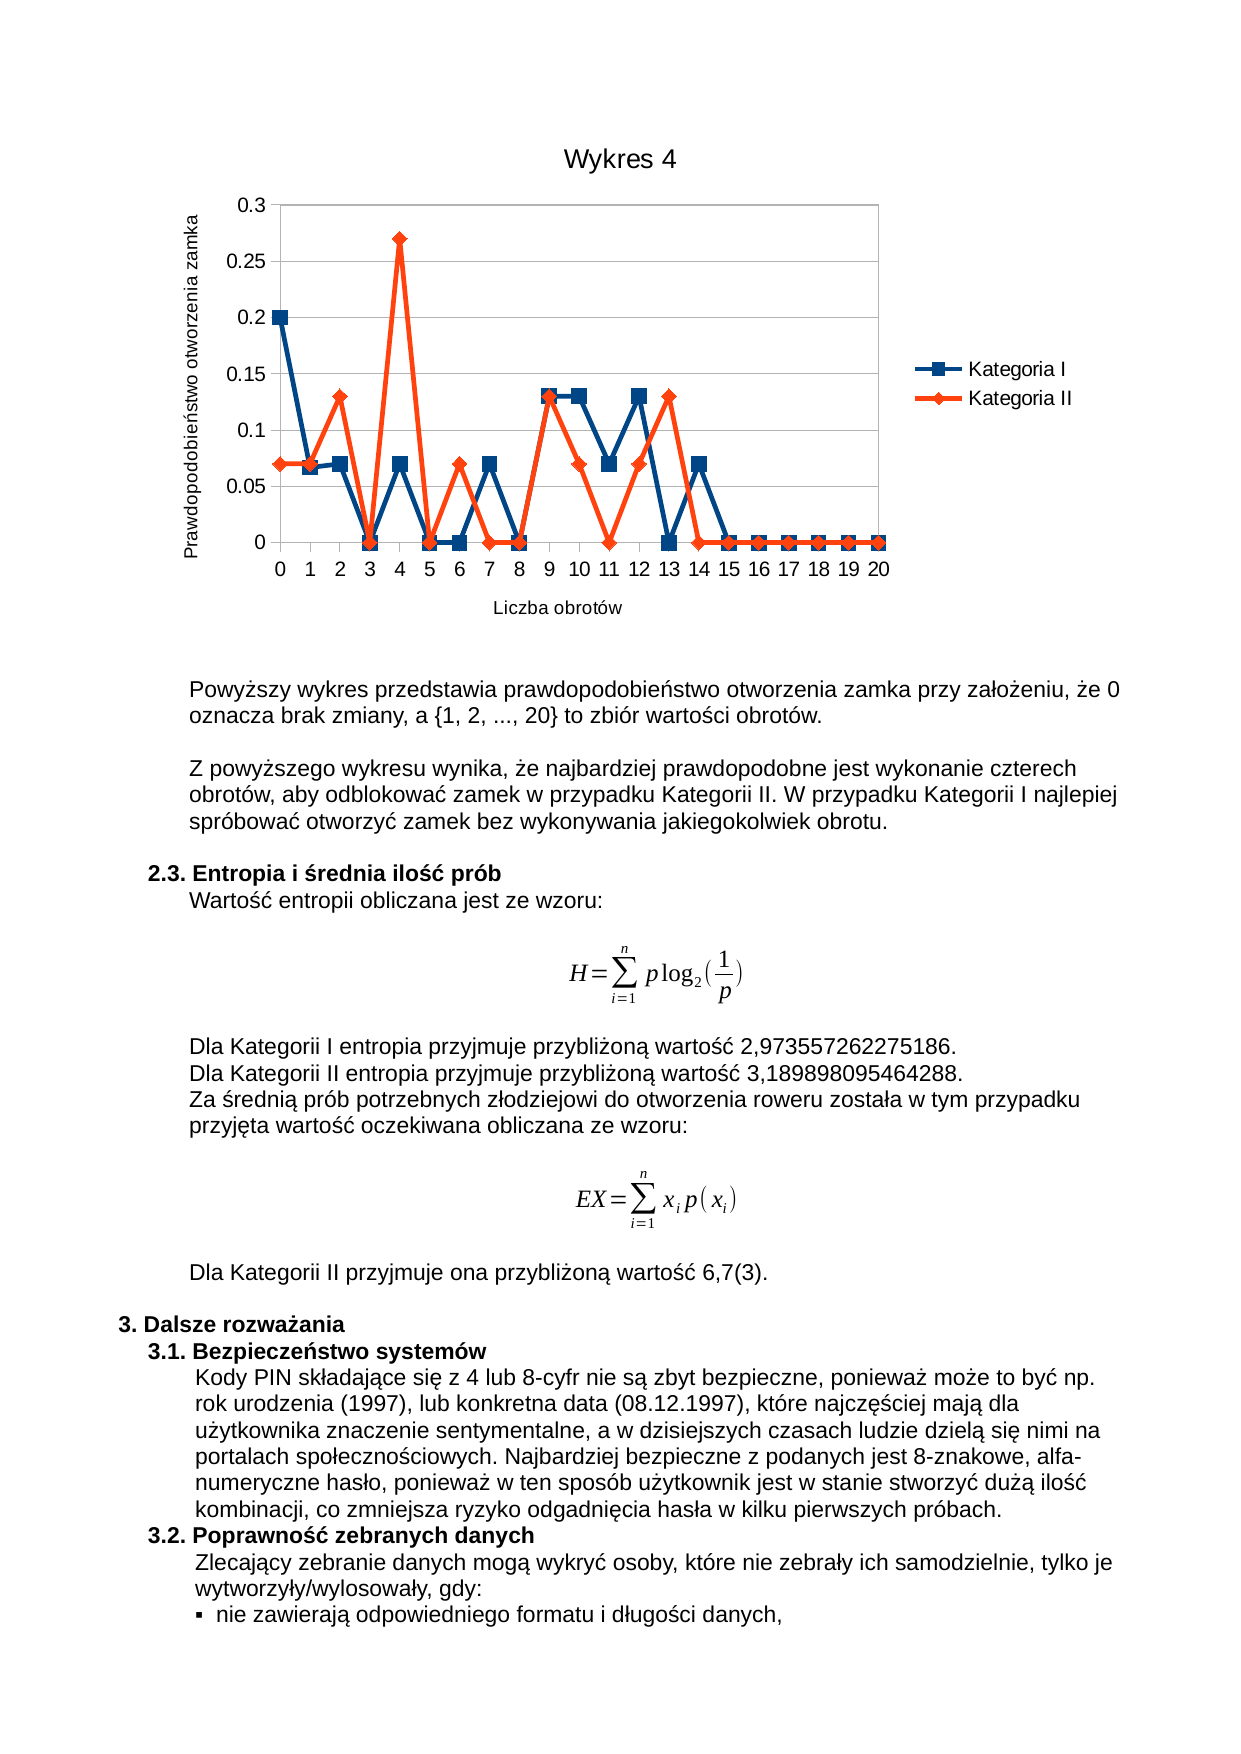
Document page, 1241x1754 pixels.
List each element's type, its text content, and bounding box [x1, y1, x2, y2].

text 3.2. Poprawność zebranych danych [148, 1522, 1122, 1548]
text Za średnią prób potrzebnych złodziejowi do otworzenia roweru została w tym przypadku przyjęta wartość oczekiwana obliczana ze wzoru: [189, 1086, 1122, 1138]
text 3.1. Bezpieczeństwo systemów [148, 1338, 1122, 1364]
text Kody PIN składające się z 4 lub 8-cyfr nie są zbyt bezpieczne, ponieważ może to być np. rok urodzenia (1997), lub konkretna data (08.12.1997), które najczęściej mają dla użytkownika znaczenie sentymentalne, a w dzisiejszych czasach ludzie dzielą się nimi na portalach społecznościowych. Najbardziej bezpieczne z podanych jest 8-znakowe, alfa-numeryczne hasło, ponieważ w ten sposób użytkownik jest w stanie stworzyć dużą ilość kombinacji, co zmniejsza ryzyko odgadnięcia hasła w kilku pierwszych próbach. [195, 1364, 1122, 1522]
text Dla Kategorii I entropia przyjmuje przybliżoną wartość 2,973557262275186. [189, 1033, 1122, 1059]
text ▪ nie zawierają odpowiedniego formatu i długości danych, [195, 1601, 1122, 1627]
text 3. Dalsze rozważania [118, 1311, 1122, 1338]
text Z powyższego wykresu wynika, że najbardziej prawdopodobne jest wykonanie czterech obrotów, aby odblokować zamek w przypadku Kategorii II. W przypadku Kategorii I najlepiej spróbować otworzyć zamek bez wykonywania jakiegokolwiek obrotu. [189, 755, 1122, 834]
text Wartość entropii obliczana jest ze wzoru: [189, 887, 1122, 913]
text Zlecający zebranie danych mogą wykryć osoby, które nie zebrały ich samodzielnie, tylko je wytworzyły/wylosowały, gdy: [195, 1548, 1122, 1601]
text 2.3. Entropia i średnia ilość prób [148, 860, 1122, 887]
text Dla Kategorii II przyjmuje ona przybliżoną wartość 6,7(3). [189, 1258, 1122, 1285]
text Powyższy wykres przedstawia prawdopodobieństwo otworzenia zamka przy założeniu, że 0 oznacza brak zmiany, a {1, 2, ..., 20} to zbiór wartości obrotów. [189, 676, 1122, 729]
text Dla Kategorii II entropia przyjmuje przybliżoną wartość 3,189898095464288. [189, 1059, 1122, 1086]
